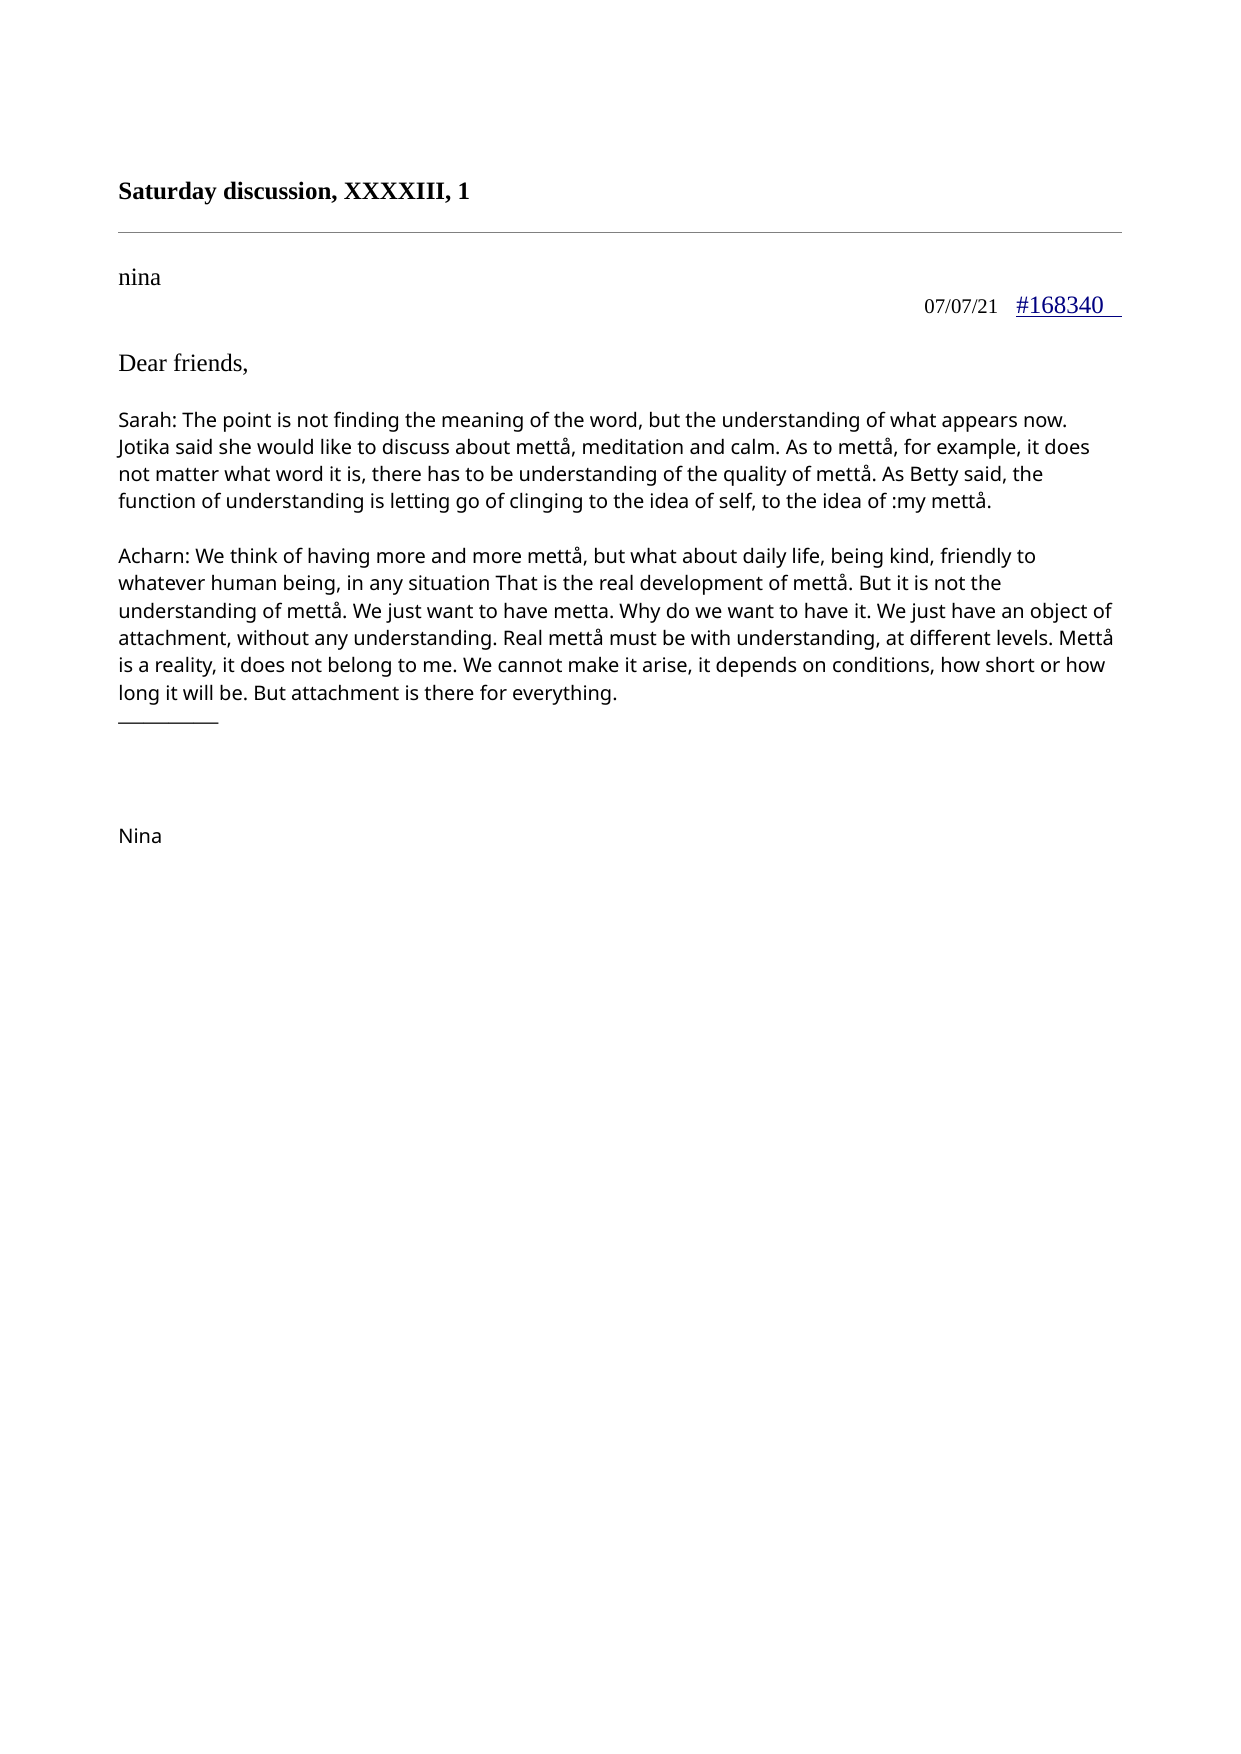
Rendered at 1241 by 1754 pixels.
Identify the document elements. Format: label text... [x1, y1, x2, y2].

table_header nina 07/07/21 #168340 Dear friends, Sarah: The point is not finding the meaning of the word, but the understanding of what appears now. Jotika said she would like to discuss about mettå, meditation and calm. As to mettå, for example, it does not matter what word it is, there has to be understanding of the quality of mettå. As Betty said, the function of understanding is letting go of clinging to the idea of self, to the idea of :my mettå. Acharn: We think of having more and more mettå, but what about daily life, being kind, friendly to whatever human being, in any situation That is the real development of mettå. But it is not the understanding of mettå. We just want to have metta. Why do we want to have it. We just have an object of attachment, without any understanding. Real mettå must be with understanding, at different levels. Mettå is a reality, it does not belong to me. We cannot make it arise, it depends on conditions, how short or how long it will be. But attachment is there for everything. ———— Nina [118, 233, 1122, 849]
subtitle Saturday discussion, XXXXIII, 1 [118, 176, 1122, 205]
